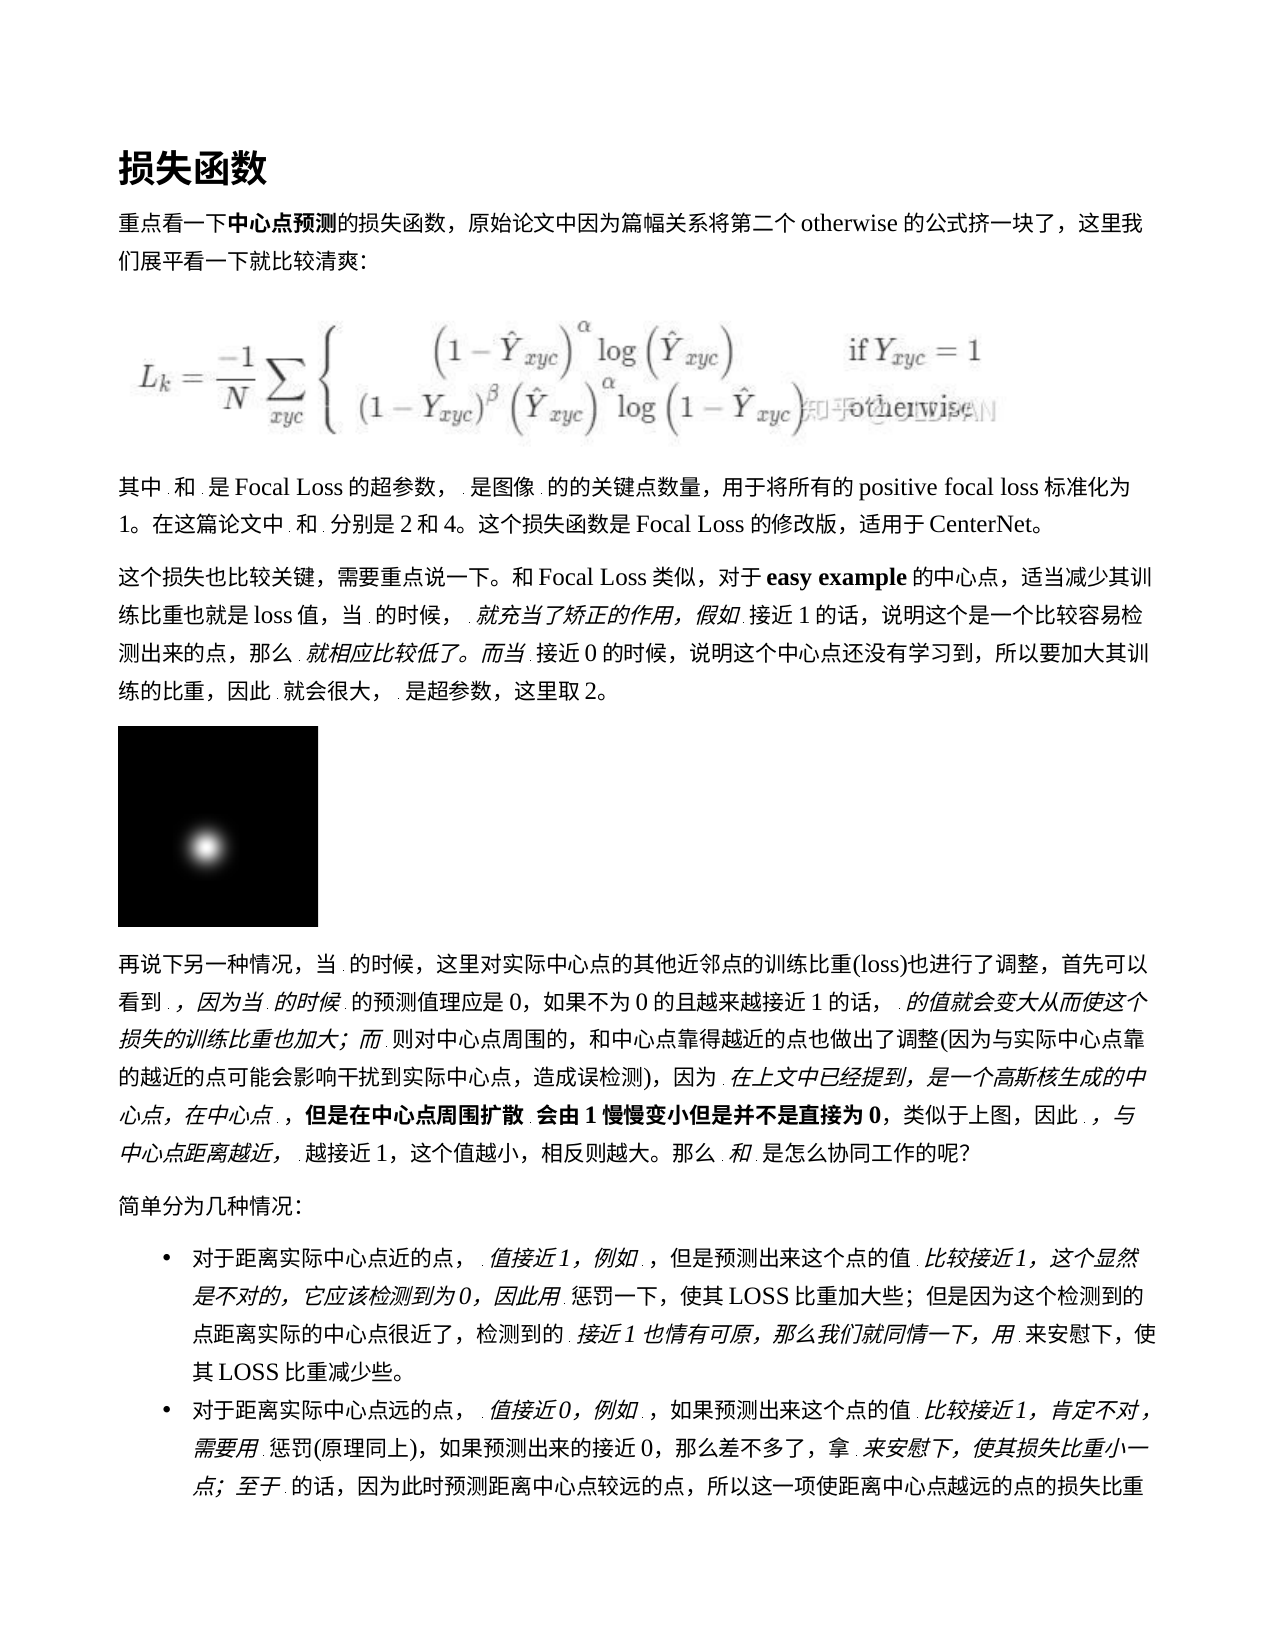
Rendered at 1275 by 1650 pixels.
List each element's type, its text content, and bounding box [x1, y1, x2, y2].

text 这个损失也比较关键，需要重点说一下。和Focal Loss类似，对于easy example的中心点，适当减少其训练比重也就是loss值，当 的时候， 就充当了矫正的作用，假如 接近1的话，说明这个是一个比较容易检测出来的点，那么 就相应比较低了。而当 接近0的时候，说明这个中心点还没有学习到，所以要加大其训练的比重，因此 就会很大， 是超参数，这里取2。 [118, 560, 1157, 705]
picture [118, 726, 319, 927]
text 再说下另一种情况，当 的时候，这里对实际中心点的其他近邻点的训练比重(loss)也进行了调整，首先可以看到 ，因为当 的时候 的预测值理应是0，如果不为0的且越来越接近1的话， 的值就会变大从而使这个损失的训练比重也加大；而 则对中心点周围的，和中心点靠得越近的点也做出了调整(因为与实际中心点靠的越近的点可能会影响干扰到实际中心点，造成误检测)，因为 在上文中已经提到，是一个高斯核生成的中心点，在中心点 ，但是在中心点周围扩散 会由1慢慢变小但是并不是直接为0，类似于上图，因此 ，与中心点距离越近， 越接近1，这个值越小，相反则越大。那么 和 是怎么协同工作的呢？ [118, 947, 1157, 1168]
list 对于距离实际中心点近的点， 值接近1，例如 ，但是预测出来这个点的值 比较接近1，这个显然是不对的，它应该检测到为0，因此用 惩罚一下，使其LOSS比重加大些；但是因为这个检测到的点距离实际的中心点很近了，检测到的 接近1也情有可原，那么我们就同情一下，用 来安慰下，使其LOSS比重减少些。 [162, 1241, 1157, 1387]
text 简单分为几种情况： [118, 1189, 1157, 1220]
list 对于距离实际中心点远的点， 值接近0，例如 ，如果预测出来这个点的值 比较接近1，肯定不对，需要用 惩罚(原理同上)，如果预测出来的接近0，那么差不多了，拿 来安慰下，使其损失比重小一点；至于 的话，因为此时预测距离中心点较远的点，所以这一项使距离中心点越远的点的损失比重占的越大，而越近的点损失比重则越小，这相当于弱化了实际中心点周围的其他负样本的损失比重，相当于处理正负样本的不平衡了。 [162, 1393, 1157, 1500]
picture [118, 296, 1019, 450]
subtitle 损失函数 [118, 139, 1157, 193]
text 重点看一下中心点预测的损失函数，原始论文中因为篇幅关系将第二个otherwise的公式挤一块了，这里我们展平看一下就比较清爽： [118, 206, 1157, 275]
text 其中 和 是Focal Loss的超参数， 是图像 的的关键点数量，用于将所有的positive focal loss标准化为1。在这篇论文中 和 分别是2和4。这个损失函数是Focal Loss的修改版，适用于CenterNet。 [118, 469, 1157, 539]
